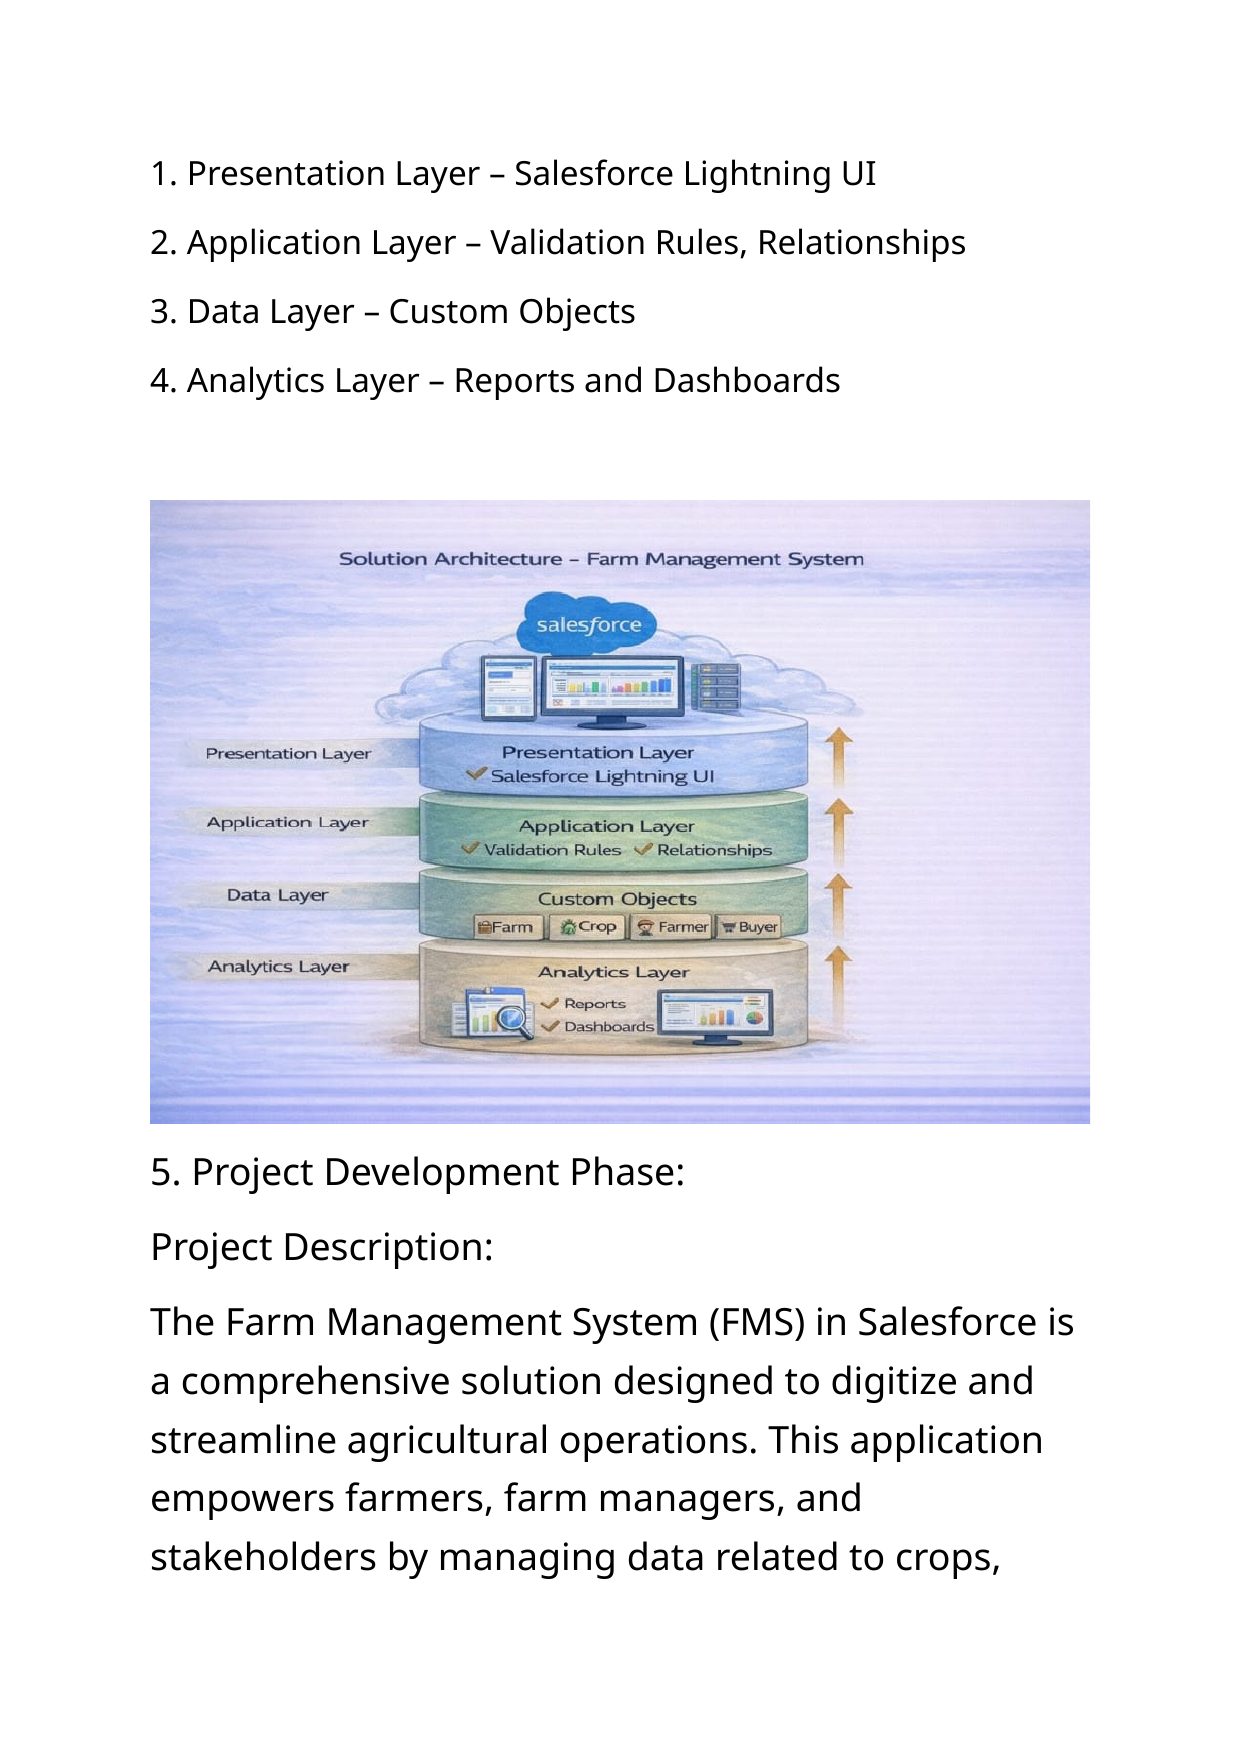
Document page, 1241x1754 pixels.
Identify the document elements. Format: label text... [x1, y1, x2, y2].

text 4. Analytics Layer – Reports and Dashboards [150, 357, 1090, 402]
text Project Description: [150, 1220, 1090, 1271]
text 1. Presentation Layer – Salesforce Lightning UI [150, 150, 1090, 195]
text 3. Data Layer – Custom Objects [150, 288, 1090, 333]
text The Farm Management System (FMS) in Salesforce is a comprehensive solution designed to digitize and streamline agricultural operations. This application empowers farmers, farm managers, and stakeholders by managing data related to crops, [150, 1296, 1090, 1581]
text 2. Application Layer – Validation Rules, Relationships [150, 219, 1090, 264]
text 5. Project Development Phase: [150, 1145, 1090, 1196]
